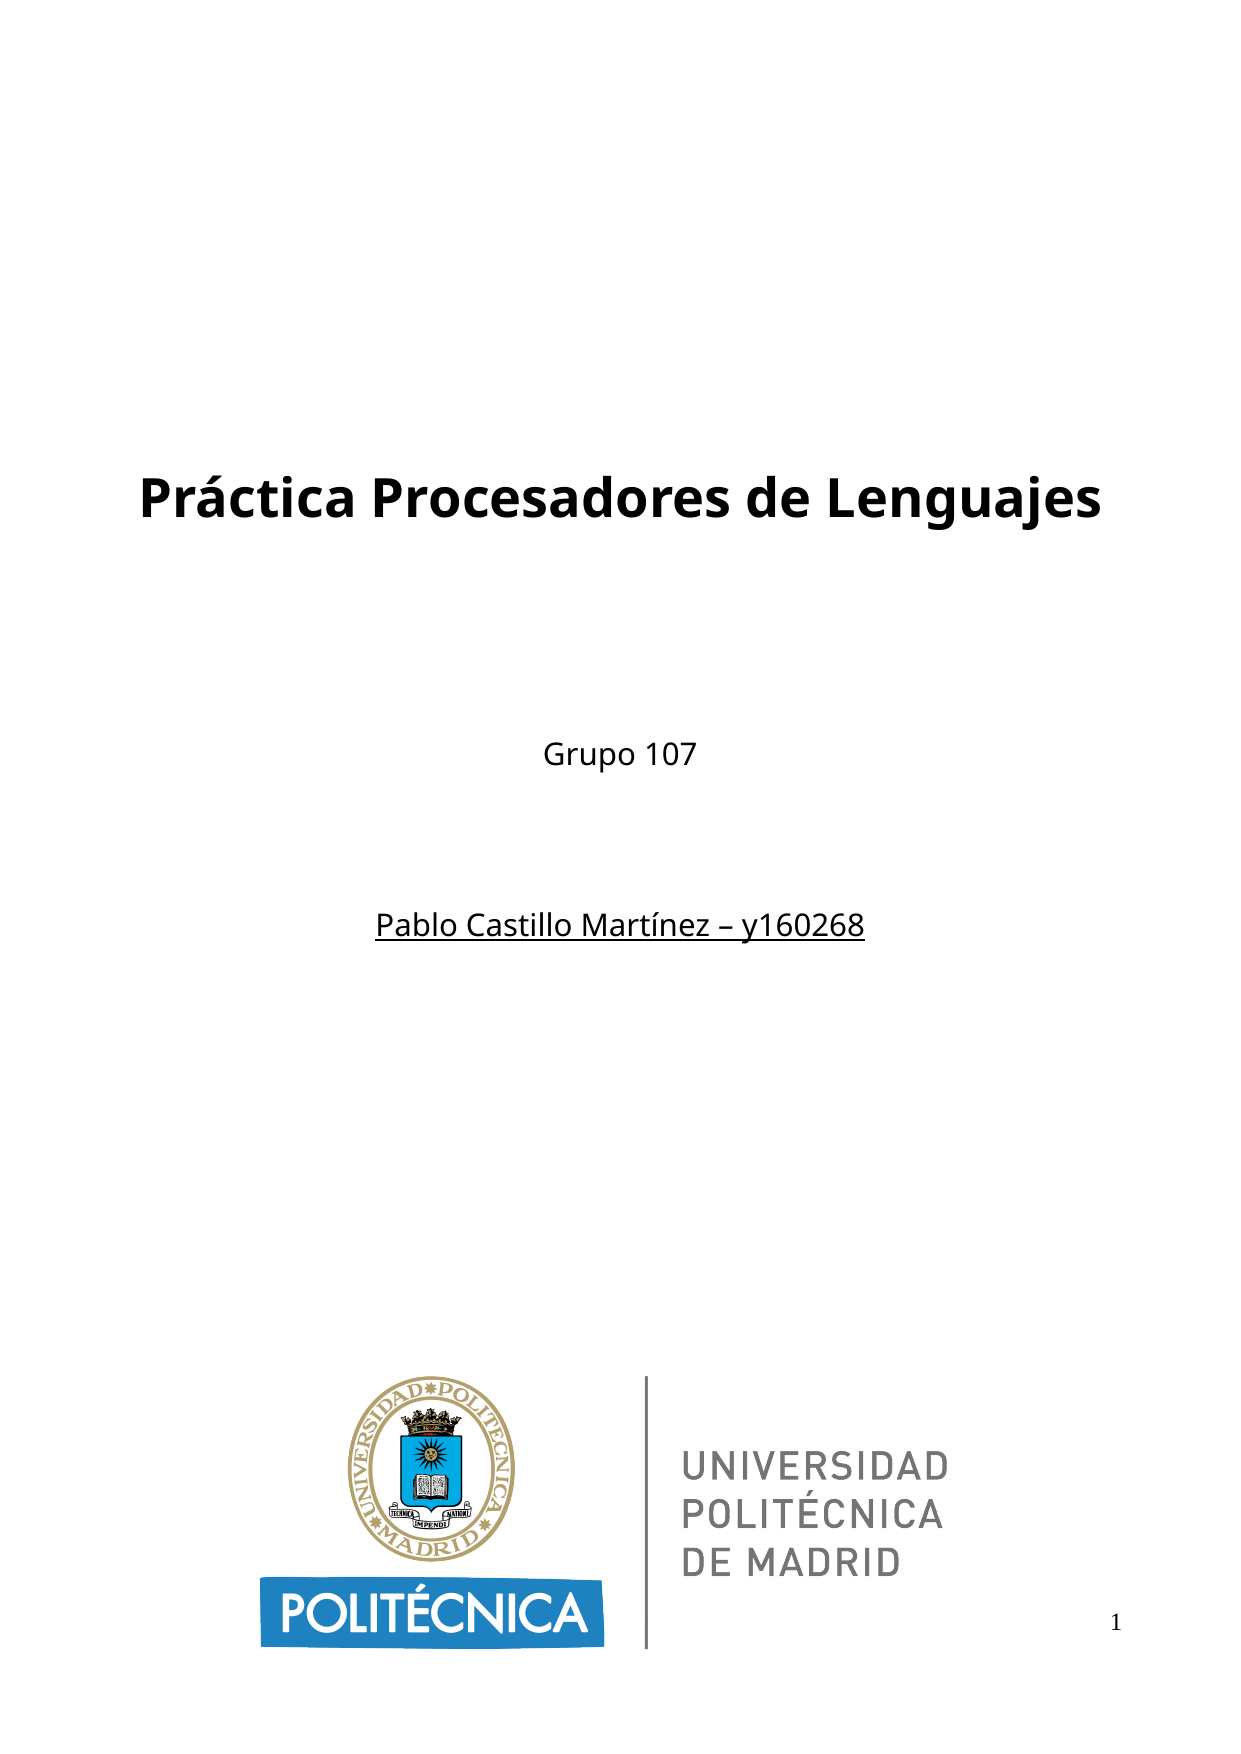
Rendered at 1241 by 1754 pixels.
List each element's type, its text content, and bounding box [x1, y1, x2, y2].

picture [214, 1320, 1042, 1705]
text Grupo 107 [118, 732, 1122, 775]
text Práctica Procesadores de Lenguajes [118, 459, 1122, 533]
text Pablo Castillo Martínez – y160268 [118, 903, 1122, 945]
